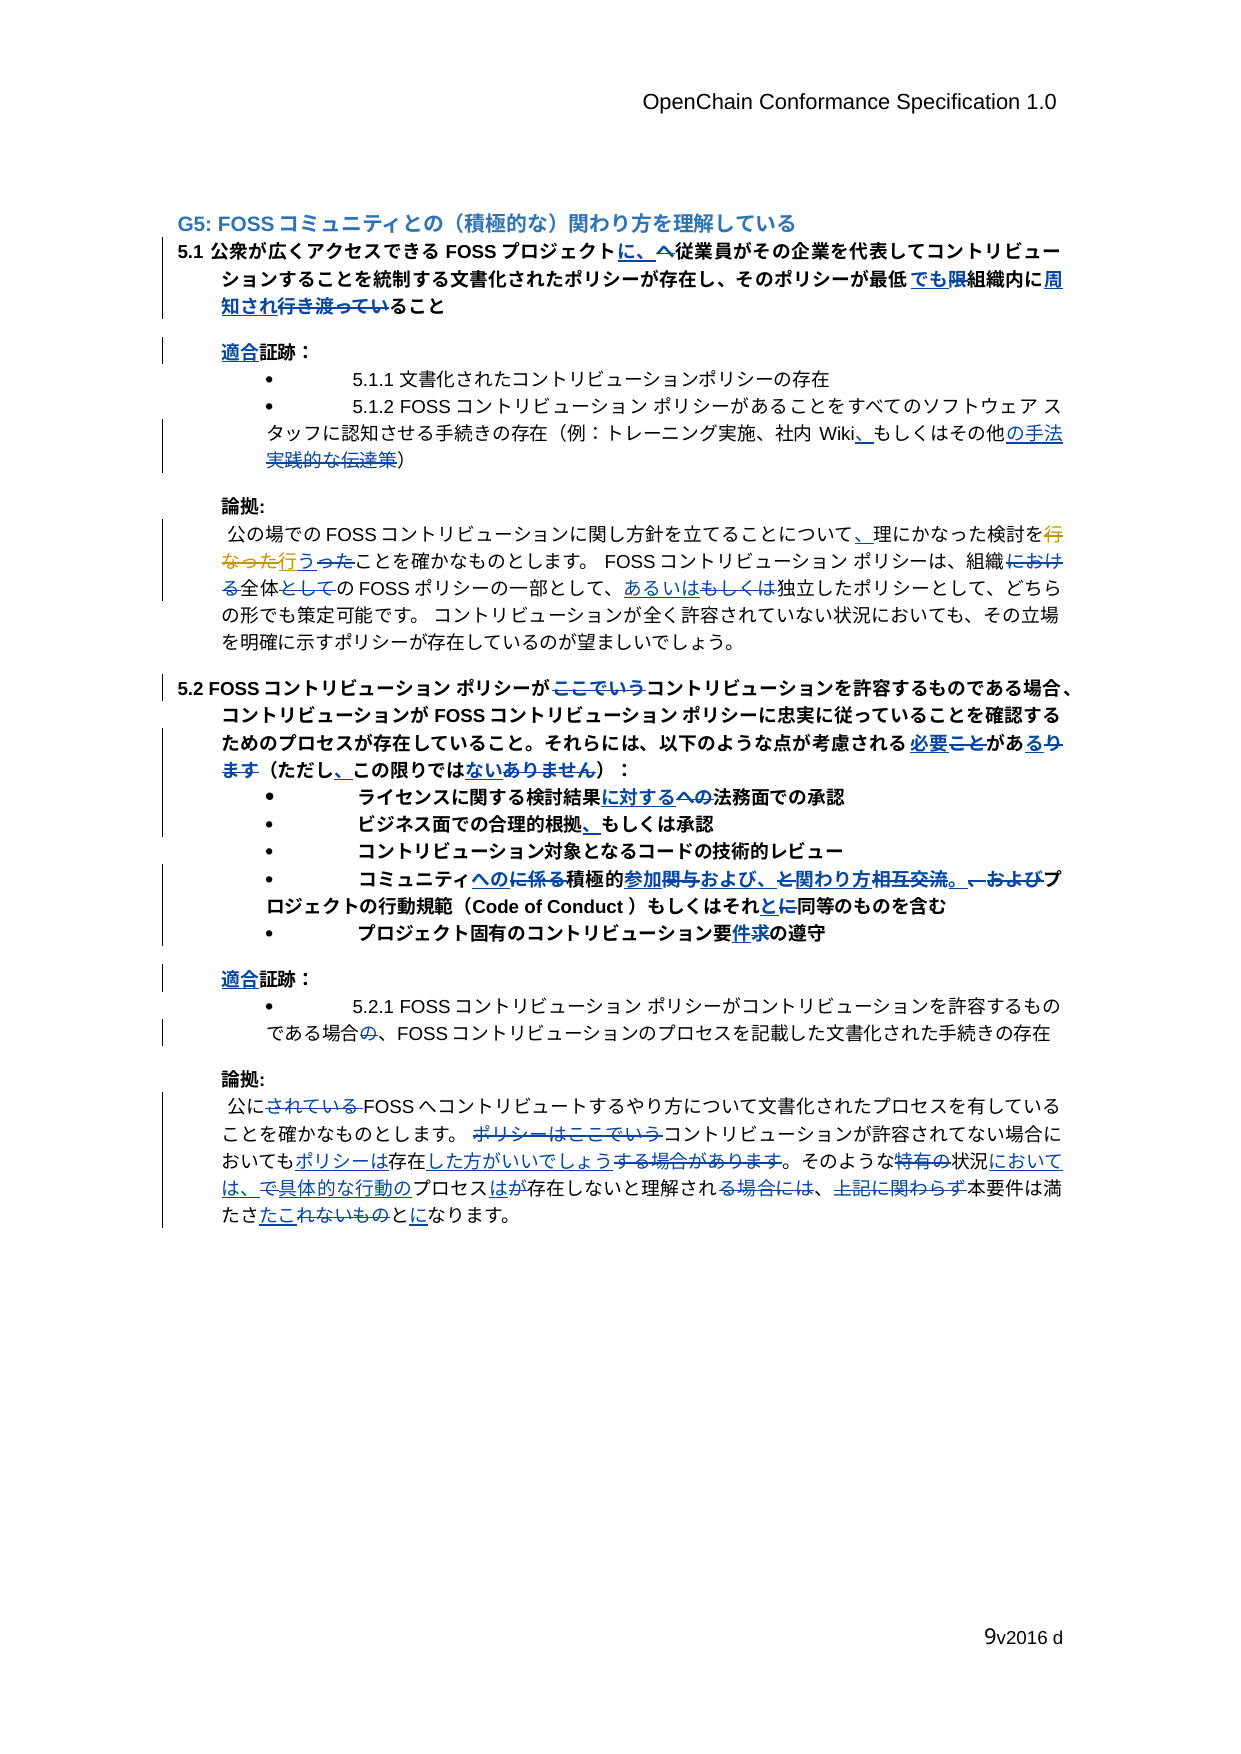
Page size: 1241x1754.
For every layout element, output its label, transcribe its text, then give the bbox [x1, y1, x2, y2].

list 5.2.1 FOSSコントリビューション ポリシーがコントリビューションを許容するものである場合、FOSSコントリビューションのプロセスを記載した文書化された手続きの存在 [266, 992, 1063, 1046]
list ライセンスに関する検討結果に対する法務面での承認 [266, 783, 1063, 810]
list ビジネス面での合理的根拠、もしくは承認 [266, 810, 1063, 837]
list コントリビューション対象となるコードの技術的レビュー [266, 837, 1063, 864]
text 適合証跡： [221, 337, 1063, 364]
text 5.1 公衆が広くアクセスできるFOSSプロジェクトに、従業員がその企業を代表してコントリビューションすることを統制する文書化されたポリシーが存在し、そのポリシーが最低でも組織内に周知されること [177, 237, 1063, 318]
list 5.1.1 文書化されたコントリビューションポリシーの存在 [266, 364, 1063, 392]
list プロジェクト固有のコントリビューション要件の遵守 [266, 918, 1063, 946]
list コミュニティへの積極的参加および、関わり方。プロジェクトの行動規範（Code of Conduct ）もしくはそれと同等のものを含む [266, 864, 1063, 918]
list 5.1.2 FOSSコントリビューション ポリシーがあることをすべてのソフトウェア スタッフに認知させる手続きの存在（例：トレーニング実施、社内Wiki、もしくはその他の手法） [266, 392, 1063, 473]
text 適合証跡： [221, 964, 1063, 992]
text 論拠: [221, 1065, 1063, 1092]
text 公の場でのFOSSコントリビューションに関し方針を立てることについて、理にかなった検討を行うことを確かなものとします。 FOSSコントリビューション ポリシーは、組織全体のFOSSポリシーの一部として、あるいは独立したポリシーとして、どちらの形でも策定可能です。 コントリビューションが全く許容されていない状況においても、その立場を明確に示すポリシーが存在しているのが望ましいでしょう。 [221, 519, 1063, 655]
text 論拠: [221, 492, 1063, 519]
text 5.2 FOSSコントリビューション ポリシーがコントリビューションを許容するものである場合、コントリビューションがFOSSコントリビューション ポリシーに忠実に従っていることを確認するためのプロセスが存在していること。それらには、以下のような点が考慮される必要がある（ただし、この限りではない）： [177, 674, 1063, 783]
subtitle G5: FOSSコミュニティとの（積極的な）関わり方を理解している [177, 207, 1063, 237]
text 公にFOSSへコントリビュートするやり方について文書化されたプロセスを有していることを確かなものとします。 コントリビューションが許容されてない場合においてもポリシーは存在した方がいいでしょう。そのような状況においては、具体的な行動のプロセスは存在しないと理解され、本要件は満たさたことになります。 [221, 1092, 1063, 1228]
